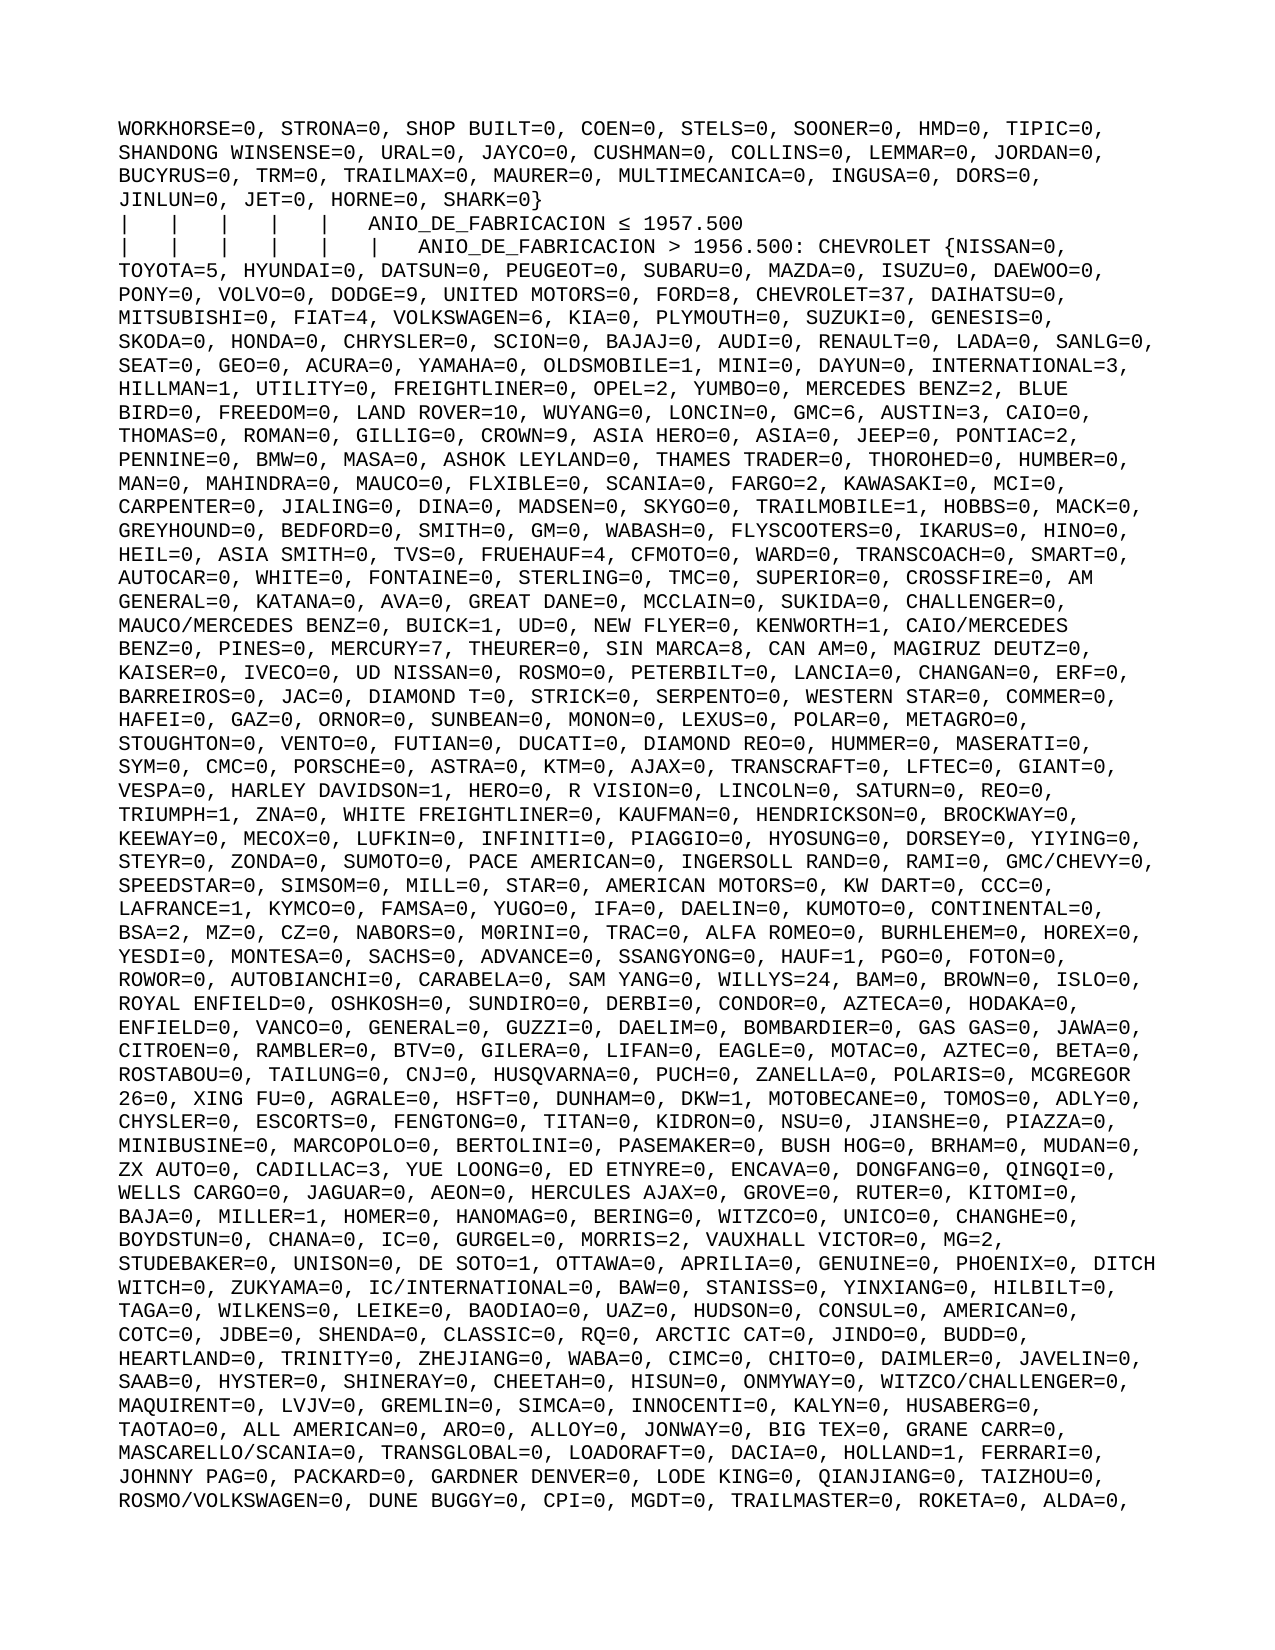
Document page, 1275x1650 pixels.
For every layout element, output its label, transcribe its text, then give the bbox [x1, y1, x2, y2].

text WORKHORSE=0, STRONA=0, SHOP BUILT=0, COEN=0, STELS=0, SOONER=0, HMD=0, TIPIC=0, SHANDONG WINSENSE=0, URAL=0, JAYCO=0, CUSHMAN=0, COLLINS=0, LEMMAR=0, JORDAN=0, BUCYRUS=0, TRM=0, TRAILMAX=0, MAURER=0, MULTIMECANICA=0, INGUSA=0, DORS=0, JINLUN=0, JET=0, HORNE=0, SHARK=0} [118, 118, 1157, 213]
text | | | | | | ANIO_DE_FABRICACION > 1956.500: CHEVROLET {NISSAN=0, TOYOTA=5, HYUNDAI=0, DATSUN=0, PEUGEOT=0, SUBARU=0, MAZDA=0, ISUZU=0, DAEWOO=0, PONY=0, VOLVO=0, DODGE=9, UNITED MOTORS=0, FORD=8, CHEVROLET=37, DAIHATSU=0, MITSUBISHI=0, FIAT=4, VOLKSWAGEN=6, KIA=0, PLYMOUTH=0, SUZUKI=0, GENESIS=0, SKODA=0, HONDA=0, CHRYSLER=0, SCION=0, BAJAJ=0, AUDI=0, RENAULT=0, LADA=0, SANLG=0, SEAT=0, GEO=0, ACURA=0, YAMAHA=0, OLDSMOBILE=1, MINI=0, DAYUN=0, INTERNATIONAL=3, HILLMAN=1, UTILITY=0, FREIGHTLINER=0, OPEL=2, YUMBO=0, MERCEDES BENZ=2, BLUE BIRD=0, FREEDOM=0, LAND ROVER=10, WUYANG=0, LONCIN=0, GMC=6, AUSTIN=3, CAIO=0, THOMAS=0, ROMAN=0, GILLIG=0, CROWN=9, ASIA HERO=0, ASIA=0, JEEP=0, PONTIAC=2, PENNINE=0, BMW=0, MASA=0, ASHOK LEYLAND=0, THAMES TRADER=0, THOROHED=0, HUMBER=0, MAN=0, MAHINDRA=0, MAUCO=0, FLXIBLE=0, SCANIA=0, FARGO=2, KAWASAKI=0, MCI=0, CARPENTER=0, JIALING=0, DINA=0, MADSEN=0, SKYGO=0, TRAILMOBILE=1, HOBBS=0, MACK=0, GREYHOUND=0, BEDFORD=0, SMITH=0, GM=0, WABASH=0, FLYSCOOTERS=0, IKARUS=0, HINO=0, HEIL=0, ASIA SMITH=0, TVS=0, FRUEHAUF=4, CFMOTO=0, WARD=0, TRANSCOACH=0, SMART=0, AUTOCAR=0, WHITE=0, FONTAINE=0, STERLING=0, TMC=0, SUPERIOR=0, CROSSFIRE=0, AM GENERAL=0, KATANA=0, AVA=0, GREAT DANE=0, MCCLAIN=0, SUKIDA=0, CHALLENGER=0, MAUCO/MERCEDES BENZ=0, BUICK=1, UD=0, NEW FLYER=0, KENWORTH=1, CAIO/MERCEDES BENZ=0, PINES=0, MERCURY=7, THEURER=0, SIN MARCA=8, CAN AM=0, MAGIRUZ DEUTZ=0, KAISER=0, IVECO=0, UD NISSAN=0, ROSMO=0, PETERBILT=0, LANCIA=0, CHANGAN=0, ERF=0, BARREIROS=0, JAC=0, DIAMOND T=0, STRICK=0, SERPENTO=0, WESTERN STAR=0, COMMER=0, HAFEI=0, GAZ=0, ORNOR=0, SUNBEAN=0, MONON=0, LEXUS=0, POLAR=0, METAGRO=0, STOUGHTON=0, VENTO=0, FUTIAN=0, DUCATI=0, DIAMOND REO=0, HUMMER=0, MASERATI=0, SYM=0, CMC=0, PORSCHE=0, ASTRA=0, KTM=0, AJAX=0, TRANSCRAFT=0, LFTEC=0, GIANT=0, VESPA=0, HARLEY DAVIDSON=1, HERO=0, R VISION=0, LINCOLN=0, SATURN=0, REO=0, TRIUMPH=1, ZNA=0, WHITE FREIGHTLINER=0, KAUFMAN=0, HENDRICKSON=0, BROCKWAY=0, KEEWAY=0, MECOX=0, LUFKIN=0, INFINITI=0, PIAGGIO=0, HYOSUNG=0, DORSEY=0, YIYING=0, STEYR=0, ZONDA=0, SUMOTO=0, PACE AMERICAN=0, INGERSOLL RAND=0, RAMI=0, GMC/CHEVY=0, SPEEDSTAR=0, SIMSOM=0, MILL=0, STAR=0, AMERICAN MOTORS=0, KW DART=0, CCC=0, LAFRANCE=1, KYMCO=0, FAMSA=0, YUGO=0, IFA=0, DAELIN=0, KUMOTO=0, CONTINENTAL=0, BSA=2, MZ=0, CZ=0, NABORS=0, M0RINI=0, TRAC=0, ALFA ROMEO=0, BURHLEHEM=0, HOREX=0, YESDI=0, MONTESA=0, SACHS=0, ADVANCE=0, SSANGYONG=0, HAUF=1, PGO=0, FOTON=0, ROWOR=0, AUTOBIANCHI=0, CARABELA=0, SAM YANG=0, WILLYS=24, BAM=0, BROWN=0, ISLO=0, ROYAL ENFIELD=0, OSHKOSH=0, SUNDIRO=0, DERBI=0, CONDOR=0, AZTECA=0, HODAKA=0, ENFIELD=0, VANCO=0, GENERAL=0, GUZZI=0, DAELIM=0, BOMBARDIER=0, GAS GAS=0, JAWA=0, CITROEN=0, RAMBLER=0, BTV=0, GILERA=0, LIFAN=0, EAGLE=0, MOTAC=0, AZTEC=0, BETA=0, ROSTABOU=0, TAILUNG=0, CNJ=0, HUSQVARNA=0, PUCH=0, ZANELLA=0, POLARIS=0, MCGREGOR 26=0, XING FU=0, AGRALE=0, HSFT=0, DUNHAM=0, DKW=1, MOTOBECANE=0, TOMOS=0, ADLY=0, CHYSLER=0, ESCORTS=0, FENGTONG=0, TITAN=0, KIDRON=0, NSU=0, JIANSHE=0, PIAZZA=0, MINIBUSINE=0, MARCOPOLO=0, BERTOLINI=0, PASEMAKER=0, BUSH HOG=0, BRHAM=0, MUDAN=0, ZX AUTO=0, CADILLAC=3, YUE LOONG=0, ED ETNYRE=0, ENCAVA=0, DONGFANG=0, QINGQI=0, WELLS CARGO=0, JAGUAR=0, AEON=0, HERCULES AJAX=0, GROVE=0, RUTER=0, KITOMI=0, BAJA=0, MILLER=1, HOMER=0, HANOMAG=0, BERING=0, WITZCO=0, UNICO=0, CHANGHE=0, BOYDSTUN=0, CHANA=0, IC=0, GURGEL=0, MORRIS=2, VAUXHALL VICTOR=0, MG=2, STUDEBAKER=0, UNISON=0, DE SOTO=1, OTTAWA=0, APRILIA=0, GENUINE=0, PHOENIX=0, DITCH WITCH=0, ZUKYAMA=0, IC/INTERNATIONAL=0, BAW=0, STANISS=0, YINXIANG=0, HILBILT=0, TAGA=0, WILKENS=0, LEIKE=0, BAODIAO=0, UAZ=0, HUDSON=0, CONSUL=0, AMERICAN=0, COTC=0, JDBE=0, SHENDA=0, CLASSIC=0, RQ=0, ARCTIC CAT=0, JINDO=0, BUDD=0, HEARTLAND=0, TRINITY=0, ZHEJIANG=0, WABA=0, CIMC=0, CHITO=0, DAIMLER=0, JAVELIN=0, SAAB=0, HYSTER=0, SHINERAY=0, CHEETAH=0, HISUN=0, ONMYWAY=0, WITZCO/CHALLENGER=0, MAQUIRENT=0, LVJV=0, GREMLIN=0, SIMCA=0, INNOCENTI=0, KALYN=0, HUSABERG=0, TAOTAO=0, ALL AMERICAN=0, ARO=0, ALLOY=0, JONWAY=0, BIG TEX=0, GRANE CARR=0, MASCARELLO/SCANIA=0, TRANSGLOBAL=0, LOADORAFT=0, DACIA=0, HOLLAND=1, FERRARI=0, JOHNNY PAG=0, PACKARD=0, GARDNER DENVER=0, LODE KING=0, QIANJIANG=0, TAIZHOU=0, ROSMO/VOLKSWAGEN=0, DUNE BUGGY=0, CPI=0, MGDT=0, TRAILMASTER=0, ROKETA=0, ALDA=0, [118, 236, 1157, 1513]
text | | | | | ANIO_DE_FABRICACION ≤ 1957.500 [118, 213, 1157, 236]
